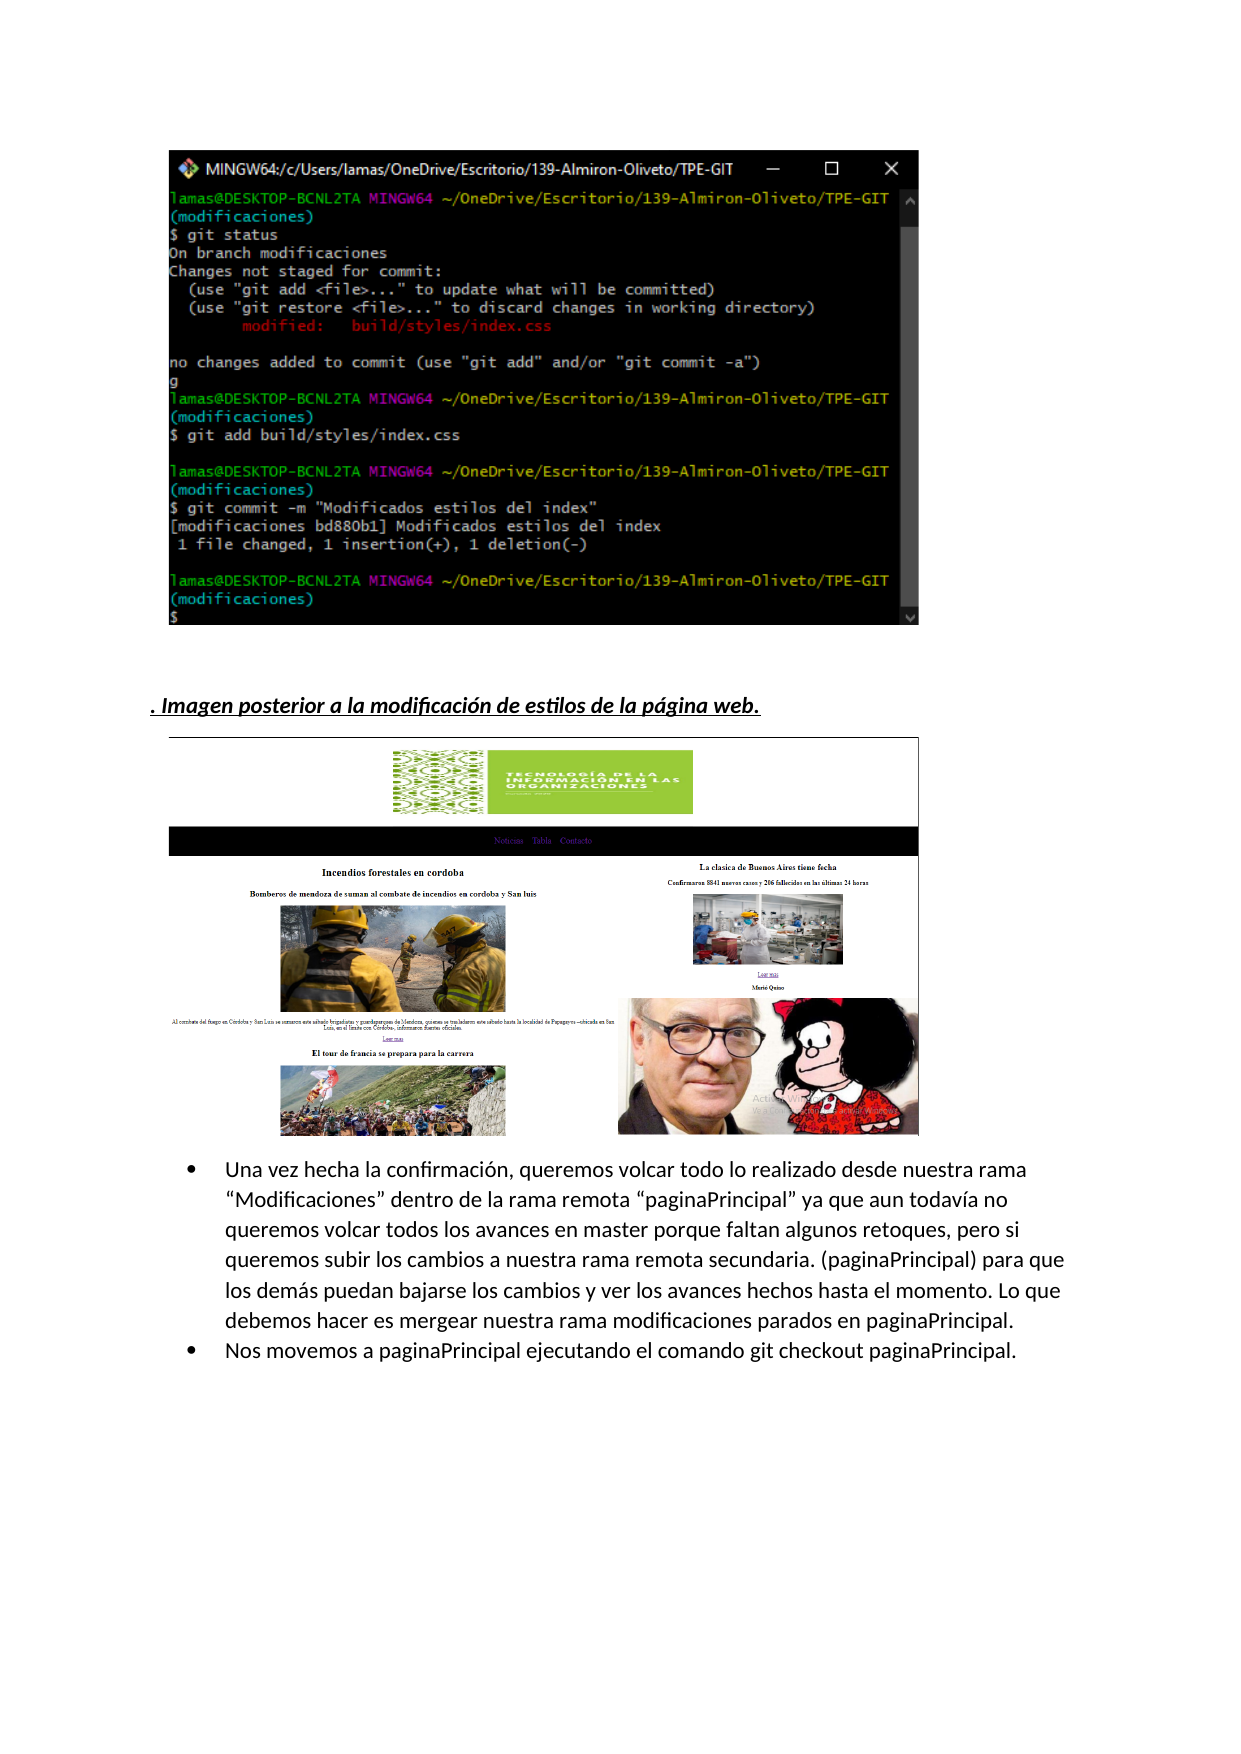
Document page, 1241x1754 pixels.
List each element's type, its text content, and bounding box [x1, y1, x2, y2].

list Nos movemos a paginaPrincipal ejecutando el comando git checkout paginaPrincipal. [187, 1336, 1090, 1364]
list Una vez hecha la confirmación, queremos volcar todo lo realizado desde nuestra rama “Modificaciones” dentro de la rama remota “paginaPrincipal” ya que aun todavía no queremos volcar todos los avances en master porque faltan algunos retoques, pero si queremos subir los cambios a nuestra rama remota secundaria. (paginaPrincipal) para que los demás puedan bajarse los cambios y ver los avances hechos hasta el momento. Lo que debemos hacer es mergear nuestra rama modificaciones parados en paginaPrincipal. [187, 1155, 1090, 1334]
text . Imagen posterior a la modificación de estilos de la página web. [150, 691, 1090, 719]
picture [168, 150, 919, 625]
picture [168, 737, 919, 1136]
